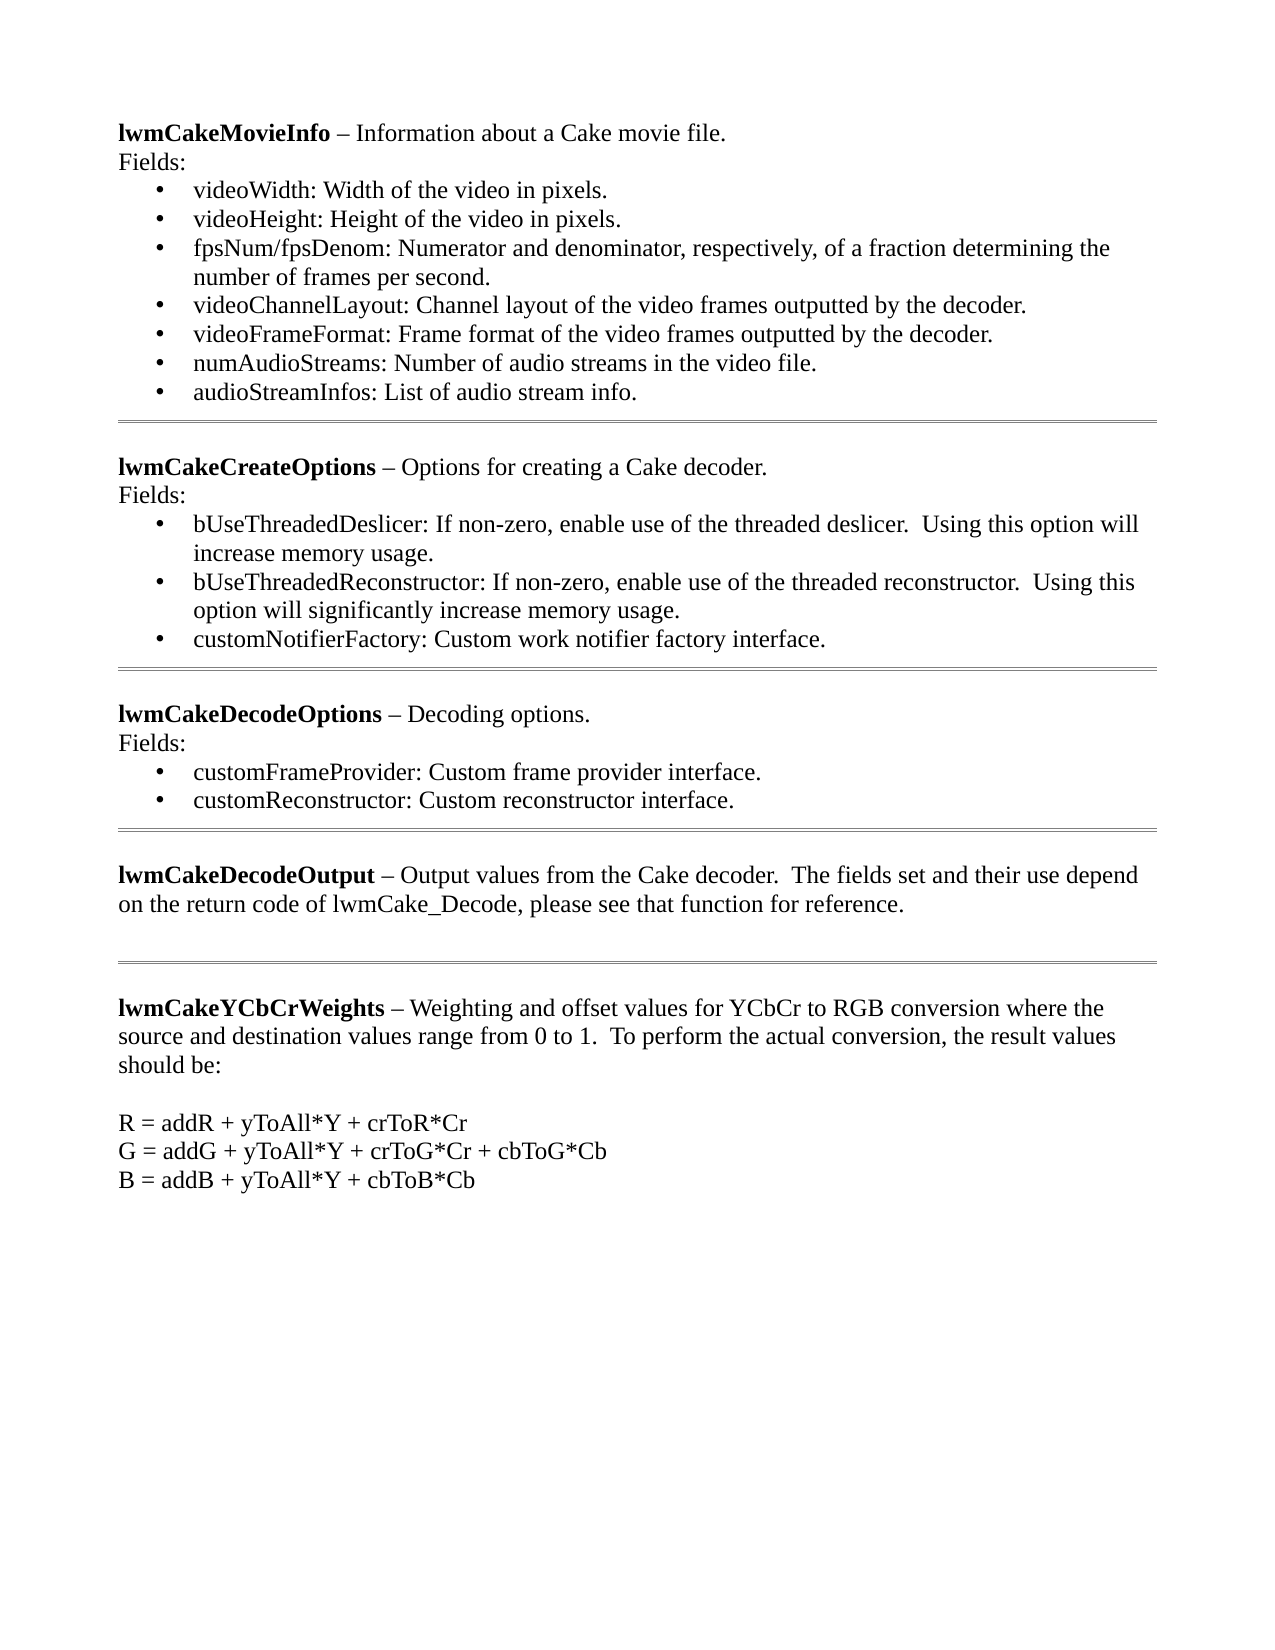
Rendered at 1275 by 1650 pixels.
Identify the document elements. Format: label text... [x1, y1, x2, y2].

text G = addG + yToAll*Y + crToG*Cr + cbToG*Cb [118, 1136, 1157, 1165]
list bUseThreadedDeslicer: If non-zero, enable use of the threaded deslicer. Using this option will increase memory usage. [156, 509, 1157, 567]
list customReconstructor: Custom reconstructor interface. [156, 785, 1157, 814]
text lwmCakeYCbCrWeights – Weighting and offset values for YCbCr to RGB conversion where the source and destination values range from 0 to 1. To perform the actual conversion, the result values should be: [118, 993, 1157, 1079]
list audioStreamInfos: List of audio stream info. [156, 377, 1157, 406]
text Fields: [118, 147, 1157, 176]
text lwmCakeDecodeOutput – Output values from the Cake decoder. The fields set and their use depend on the return code of lwmCake_Decode, please see that function for reference. [118, 860, 1157, 918]
list videoChannelLayout: Channel layout of the video frames outputted by the decoder. [156, 291, 1157, 319]
text lwmCakeMovieInfo – Information about a Cake movie file. [118, 118, 1157, 147]
text lwmCakeCreateOptions – Options for creating a Cake decoder. [118, 452, 1157, 481]
list fpsNum/fpsDenom: Numerator and denominator, respectively, of a fraction determining the number of frames per second. [156, 233, 1157, 291]
text B = addB + yToAll*Y + cbToB*Cb [118, 1165, 1157, 1194]
text R = addR + yToAll*Y + crToR*Cr [118, 1108, 1157, 1136]
list numAudioStreams: Number of audio streams in the video file. [156, 348, 1157, 377]
list customNotifierFactory: Custom work notifier factory interface. [156, 624, 1157, 653]
list bUseThreadedReconstructor: If non-zero, enable use of the threaded reconstructor. Using this option will significantly increase memory usage. [156, 567, 1157, 624]
list videoFrameFormat: Frame format of the video frames outputted by the decoder. [156, 319, 1157, 348]
list videoHeight: Height of the video in pixels. [156, 204, 1157, 233]
text Fields: [118, 481, 1157, 509]
list videoWidth: Width of the video in pixels. [156, 176, 1157, 204]
text lwmCakeDecodeOptions – Decoding options. [118, 699, 1157, 728]
text Fields: [118, 728, 1157, 757]
list customFrameProvider: Custom frame provider interface. [156, 757, 1157, 785]
